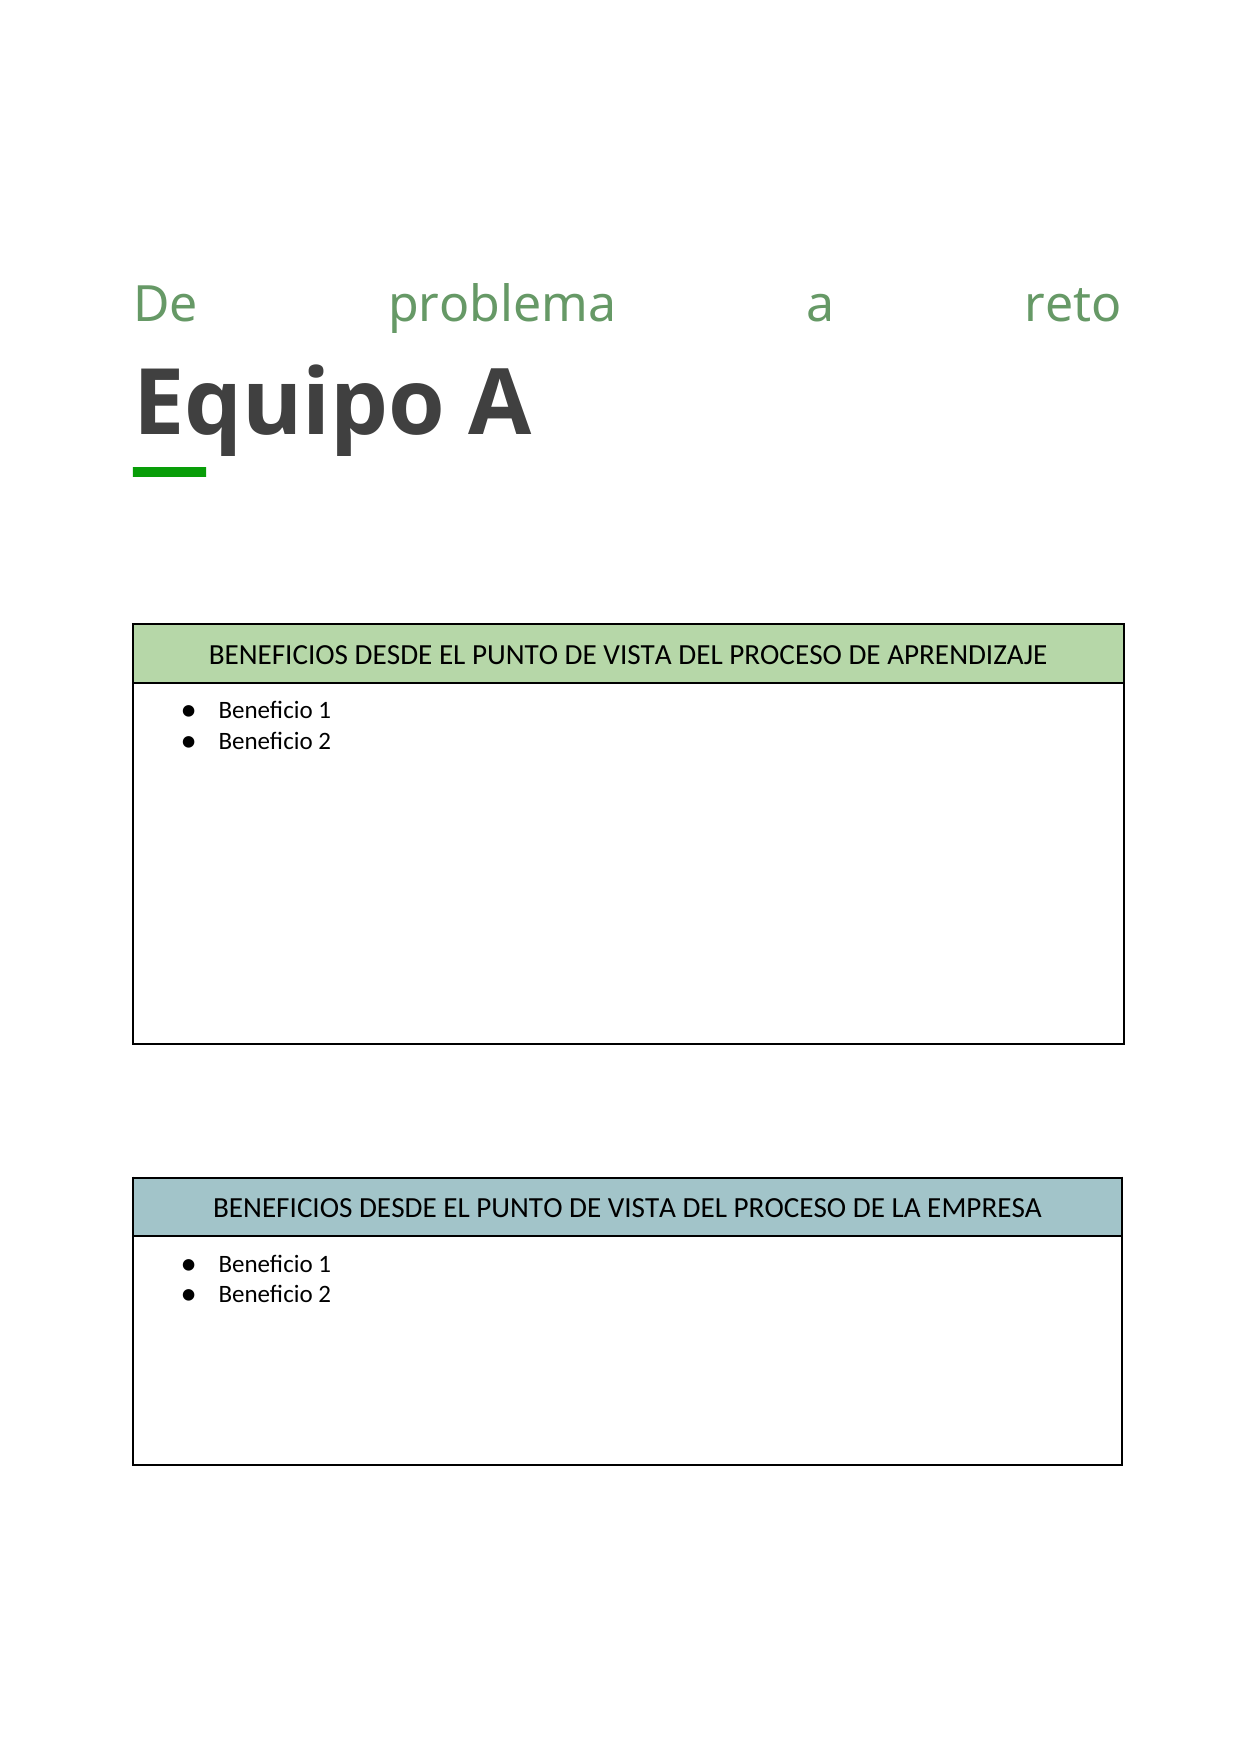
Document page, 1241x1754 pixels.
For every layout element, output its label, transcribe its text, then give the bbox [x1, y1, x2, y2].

table_header BENEFICIOS DESDE EL PUNTO DE VISTA DEL PROCESO DE APRENDIZAJE [134, 625, 1123, 682]
picture [132, 467, 207, 477]
title De problema a reto Equipo A [133, 268, 1122, 461]
table_cell Beneficio 1 Beneficio 2 [134, 1237, 1121, 1464]
table_cell Beneficio 1 Beneficio 2 [134, 684, 1123, 1043]
table_header BENEFICIOS DESDE EL PUNTO DE VISTA DEL PROCESO DE LA EMPRESA [134, 1179, 1121, 1235]
